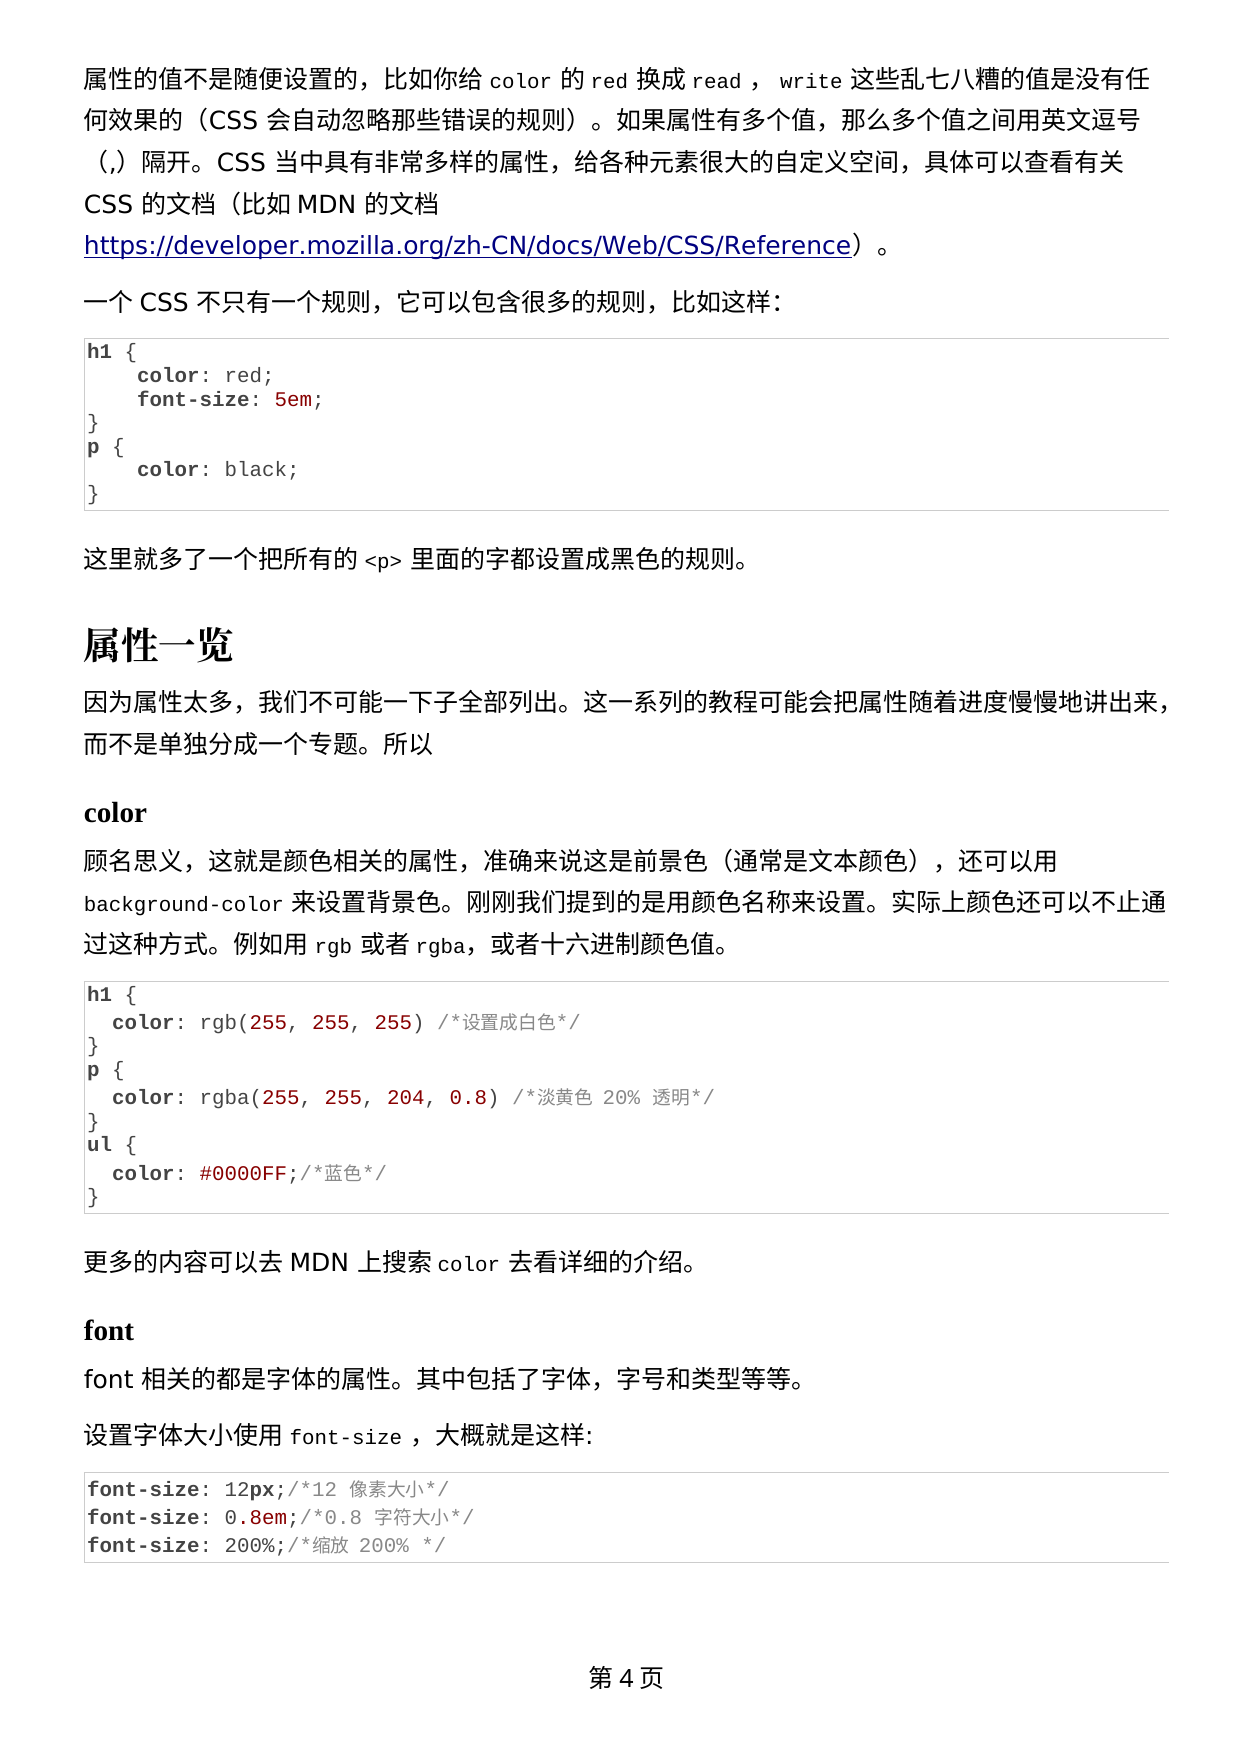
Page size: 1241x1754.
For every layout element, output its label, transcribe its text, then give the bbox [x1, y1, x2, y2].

text 属性的值不是随便设置的，比如你给 color 的 red 换成 read ， write 这些乱七八糟的值是没有任何效果的（CSS 会自动忽略那些错误的规则）。如果属性有多个值，那么多个值之间用英文逗号（,）隔开。CSS 当中具有非常多样的属性，给各种元素很大的自定义空间，具体可以查看有关 CSS 的文档（比如 MDN 的文档 https://developer.mozilla.org/zh-CN/docs/Web/CSS/Reference）。 [84, 59, 1169, 262]
text ul { [85, 1131, 1169, 1155]
text h1 { [85, 339, 1169, 362]
text } [85, 1183, 1169, 1213]
text font-size: 0.8em;/*0.8 字符大小*/ [85, 1500, 1169, 1528]
text 一个 CSS 不只有一个规则，它可以包含很多的规则，比如这样： [84, 282, 1169, 318]
text p { [85, 433, 1169, 456]
text p { [85, 1056, 1169, 1080]
text color: #0000FF;/*蓝色*/ [85, 1155, 1169, 1183]
subtitle 属性一览 [84, 616, 1169, 670]
text color: black; [85, 456, 1169, 480]
text color: rgb(255, 255, 255) /*设置成白色*/ [85, 1004, 1169, 1032]
text color: red; [85, 362, 1169, 386]
text } [85, 1032, 1169, 1056]
text 顾名思义，这就是颜色相关的属性，准确来说这是前景色（通常是文本颜色），还可以用 background-color 来设置背景色。刚刚我们提到的是用颜色名称来设置。实际上颜色还可以不止通过这种方式。例如用 rgb 或者 rgba，或者十六进制颜色值。 [84, 841, 1169, 961]
text 设置字体大小使用 font-size ，大概就是这样: [84, 1415, 1169, 1452]
text font 相关的都是字体的属性。其中包括了字体，字号和类型等等。 [84, 1359, 1169, 1395]
text 这里就多了一个把所有的 <p> 里面的字都设置成黑色的规则。 [84, 539, 1169, 576]
text h1 { [85, 982, 1169, 1004]
text color: rgba(255, 255, 204, 0.8) /*淡黄色 20% 透明*/ [85, 1080, 1169, 1108]
text } [85, 409, 1169, 433]
text font-size: 200%;/*缩放 200% */ [85, 1528, 1169, 1562]
text } [85, 1108, 1169, 1131]
text 更多的内容可以去 MDN 上搜索 color 去看详细的介绍。 [84, 1242, 1169, 1278]
text 因为属性太多，我们不可能一下子全部列出。这一系列的教程可能会把属性随着进度慢慢地讲出来，而不是单独分成一个专题。所以 [84, 683, 1169, 761]
subtitle color [84, 795, 1169, 829]
text font-size: 12px;/*12 像素大小*/ [85, 1473, 1169, 1500]
subtitle font [84, 1313, 1169, 1347]
text } [85, 480, 1169, 510]
text font-size: 5em; [85, 386, 1169, 409]
